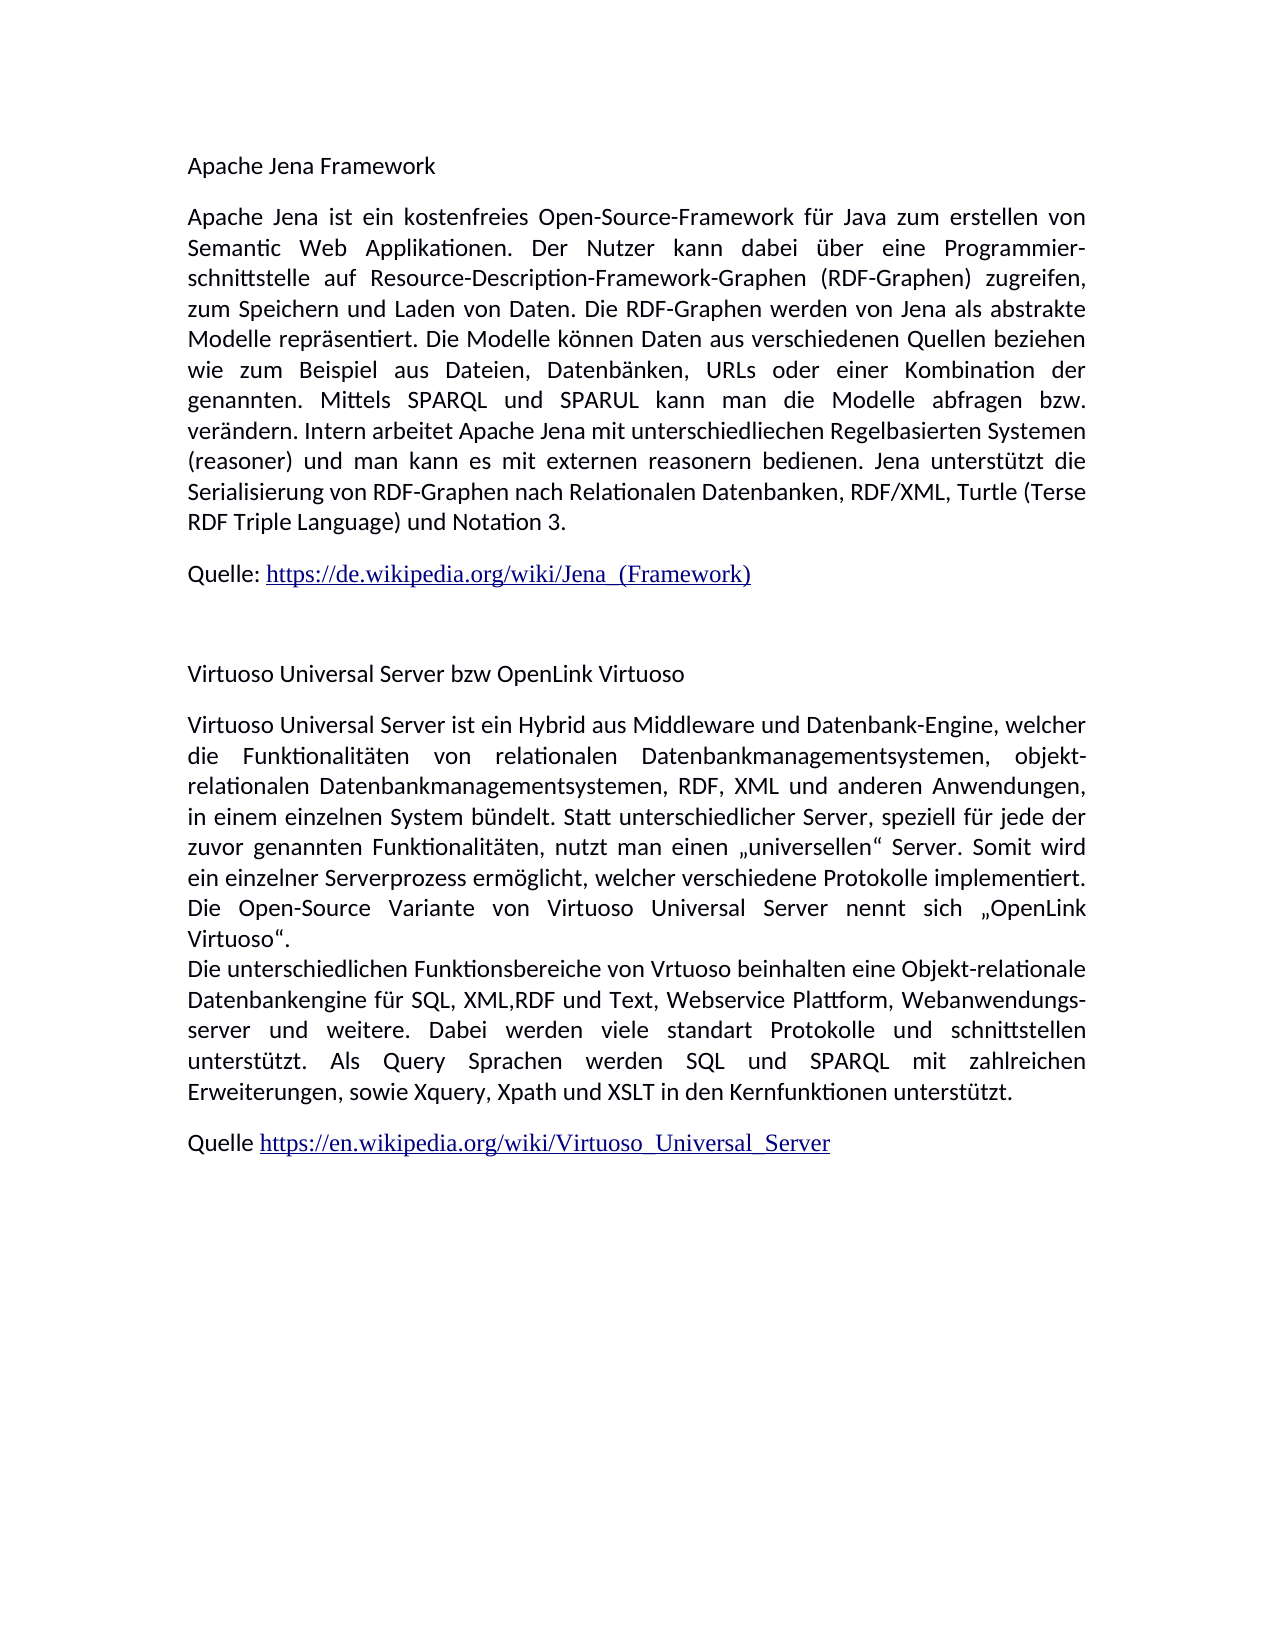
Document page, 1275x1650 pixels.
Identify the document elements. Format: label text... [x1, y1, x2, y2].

text Quelle: https://de.wikipedia.org/wiki/Jena_(Framework) [187, 558, 1087, 588]
text Apache Jena Framework [187, 150, 1087, 181]
text Die unterschiedlichen Funktionsbereiche von Vrtuoso beinhalten eine Objekt-relationale Datenbankengine für SQL, XML,RDF und Text, Webservice Plattform, Webanwendungs-server und weitere. Dabei werden viele standart Protokolle und schnittstellen unterstützt. Als Query Sprachen werden SQL und SPARQL mit zahlreichen Erweiterungen, sowie Xquery, Xpath und XSLT in den Kernfunktionen unterstützt. [187, 953, 1087, 1106]
text Apache Jena ist ein kostenfreies Open-Source-Framework für Java zum erstellen von Semantic Web Applikationen. Der Nutzer kann dabei über eine Programmier-schnittstelle auf Resource-Description-Framework-Graphen (RDF-Graphen) zugreifen, zum Speichern und Laden von Daten. Die RDF-Graphen werden von Jena als abstrakte Modelle repräsentiert. Die Modelle können Daten aus verschiedenen Quellen beziehen wie zum Beispiel aus Dateien, Datenbänken, URLs oder einer Kombination der genannten. Mittels SPARQL und SPARUL kann man die Modelle abfragen bzw. verändern. Intern arbeitet Apache Jena mit unterschiedliechen Regelbasierten Systemen (reasoner) und man kann es mit externen reasonern bedienen. Jena unterstützt die Serialisierung von RDF-Graphen nach Relationalen Datenbanken, RDF/XML, Turtle (Terse RDF Triple Language) und Notation 3. [187, 201, 1087, 537]
text Quelle https://en.wikipedia.org/wiki/Virtuoso_Universal_Server [187, 1127, 1087, 1157]
text Virtuoso Universal Server bzw OpenLink Virtuoso [187, 658, 1087, 689]
text Virtuoso Universal Server ist ein Hybrid aus Middleware und Datenbank-Engine, welcher die Funktionalitäten von relationalen Datenbankmanagementsystemen, objekt-relationalen Datenbankmanagementsystemen, RDF, XML und anderen Anwendungen, in einem einzelnen System bündelt. Statt unterschiedlicher Server, speziell für jede der zuvor genannten Funktionalitäten, nutzt man einen „universellen“ Server. Somit wird ein einzelner Serverprozess ermöglicht, welcher verschiedene Protokolle implementiert. Die Open-Source Variante von Virtuoso Universal Server nennt sich „OpenLink Virtuoso“. [187, 709, 1087, 953]
